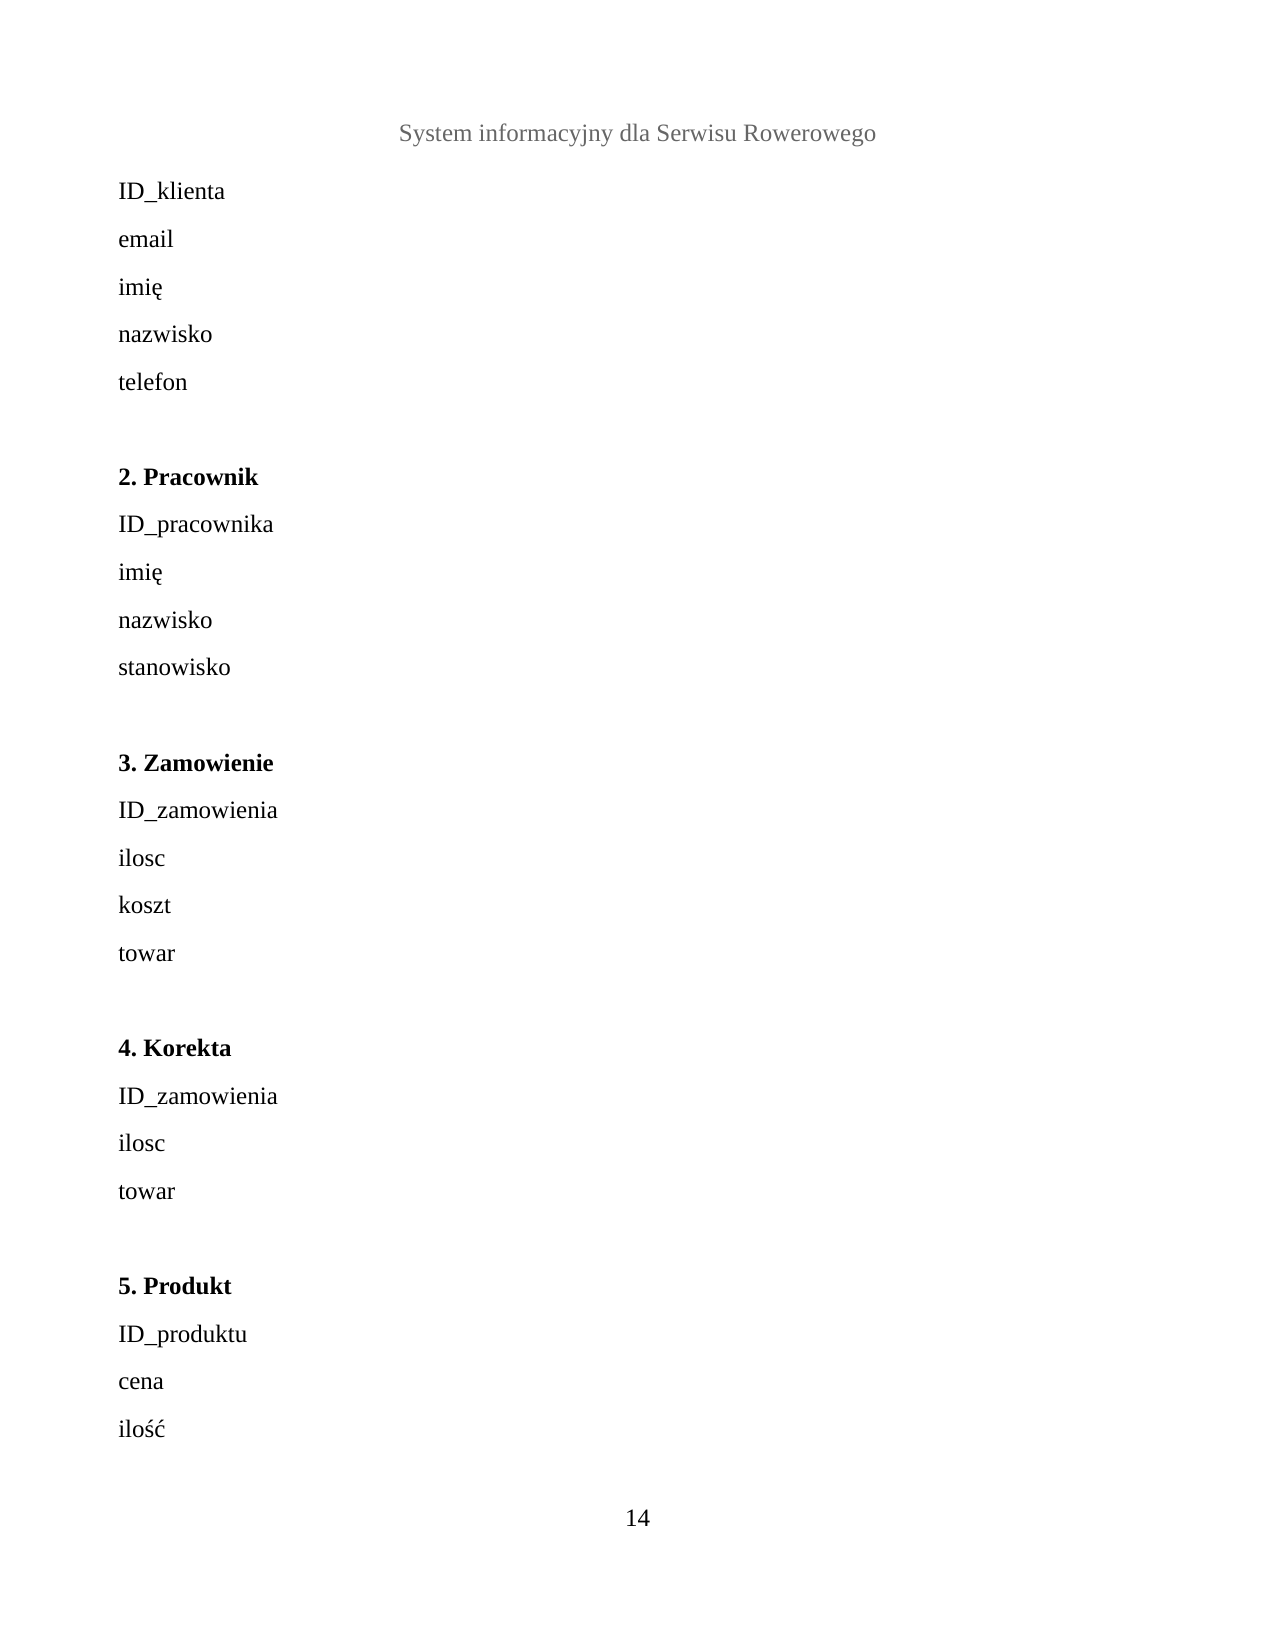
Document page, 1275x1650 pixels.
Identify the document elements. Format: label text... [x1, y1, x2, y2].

text 5. Produkt [118, 1271, 1157, 1300]
text ilosc [118, 1128, 1157, 1157]
text email [118, 224, 1157, 253]
text ID_zamowienia [118, 1081, 1157, 1109]
text ID_produktu [118, 1319, 1157, 1348]
text ID_klienta [118, 176, 1157, 205]
text nazwisko [118, 319, 1157, 348]
text towar [118, 1176, 1157, 1205]
text imię [118, 557, 1157, 586]
text ID_zamowienia [118, 795, 1157, 824]
text ID_pracownika [118, 509, 1157, 538]
text imię [118, 272, 1157, 300]
text 3. Zamowienie [118, 748, 1157, 776]
text stanowisko [118, 652, 1157, 681]
text towar [118, 938, 1157, 967]
text koszt [118, 890, 1157, 919]
text ilosc [118, 843, 1157, 872]
text telefon [118, 367, 1157, 396]
text 2. Pracownik [118, 462, 1157, 491]
text nazwisko [118, 605, 1157, 633]
text 4. Korekta [118, 1033, 1157, 1062]
text cena [118, 1366, 1157, 1395]
text ilość [118, 1414, 1157, 1443]
